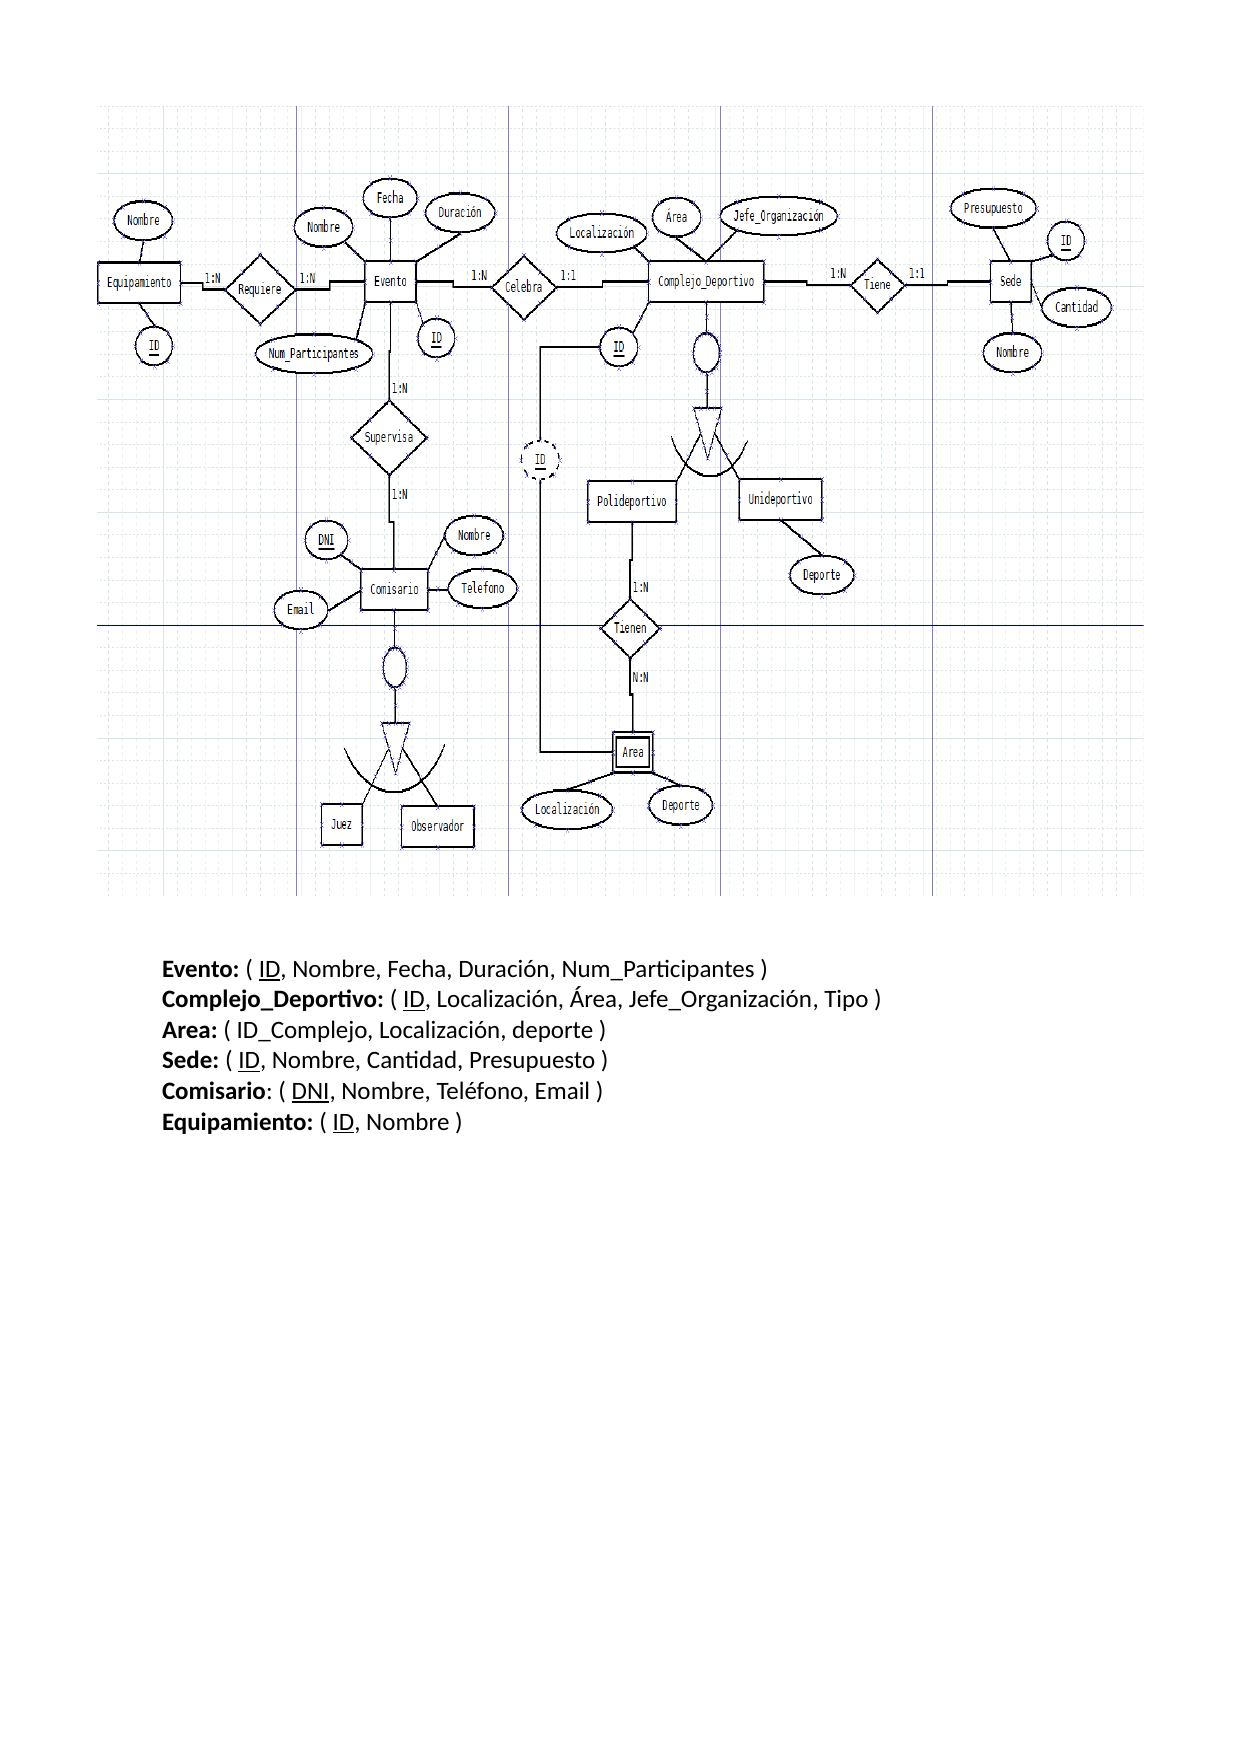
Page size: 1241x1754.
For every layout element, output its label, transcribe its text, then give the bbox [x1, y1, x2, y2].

text Area: ( ID_Complejo, Localización, deporte ) [162, 1014, 1078, 1045]
text Comisario: ( DNI, Nombre, Teléfono, Email ) [162, 1075, 1078, 1106]
text Evento: ( ID, Nombre, Fecha, Duración, Num_Participantes ) [162, 953, 1078, 984]
picture [96, 106, 1144, 896]
text Equipamiento: ( ID, Nombre ) [162, 1106, 1078, 1136]
text Sede: ( ID, Nombre, Cantidad, Presupuesto ) [162, 1045, 1078, 1075]
text Complejo_Deportivo: ( ID, Localización, Área, Jefe_Organización, Tipo ) [162, 984, 1078, 1014]
